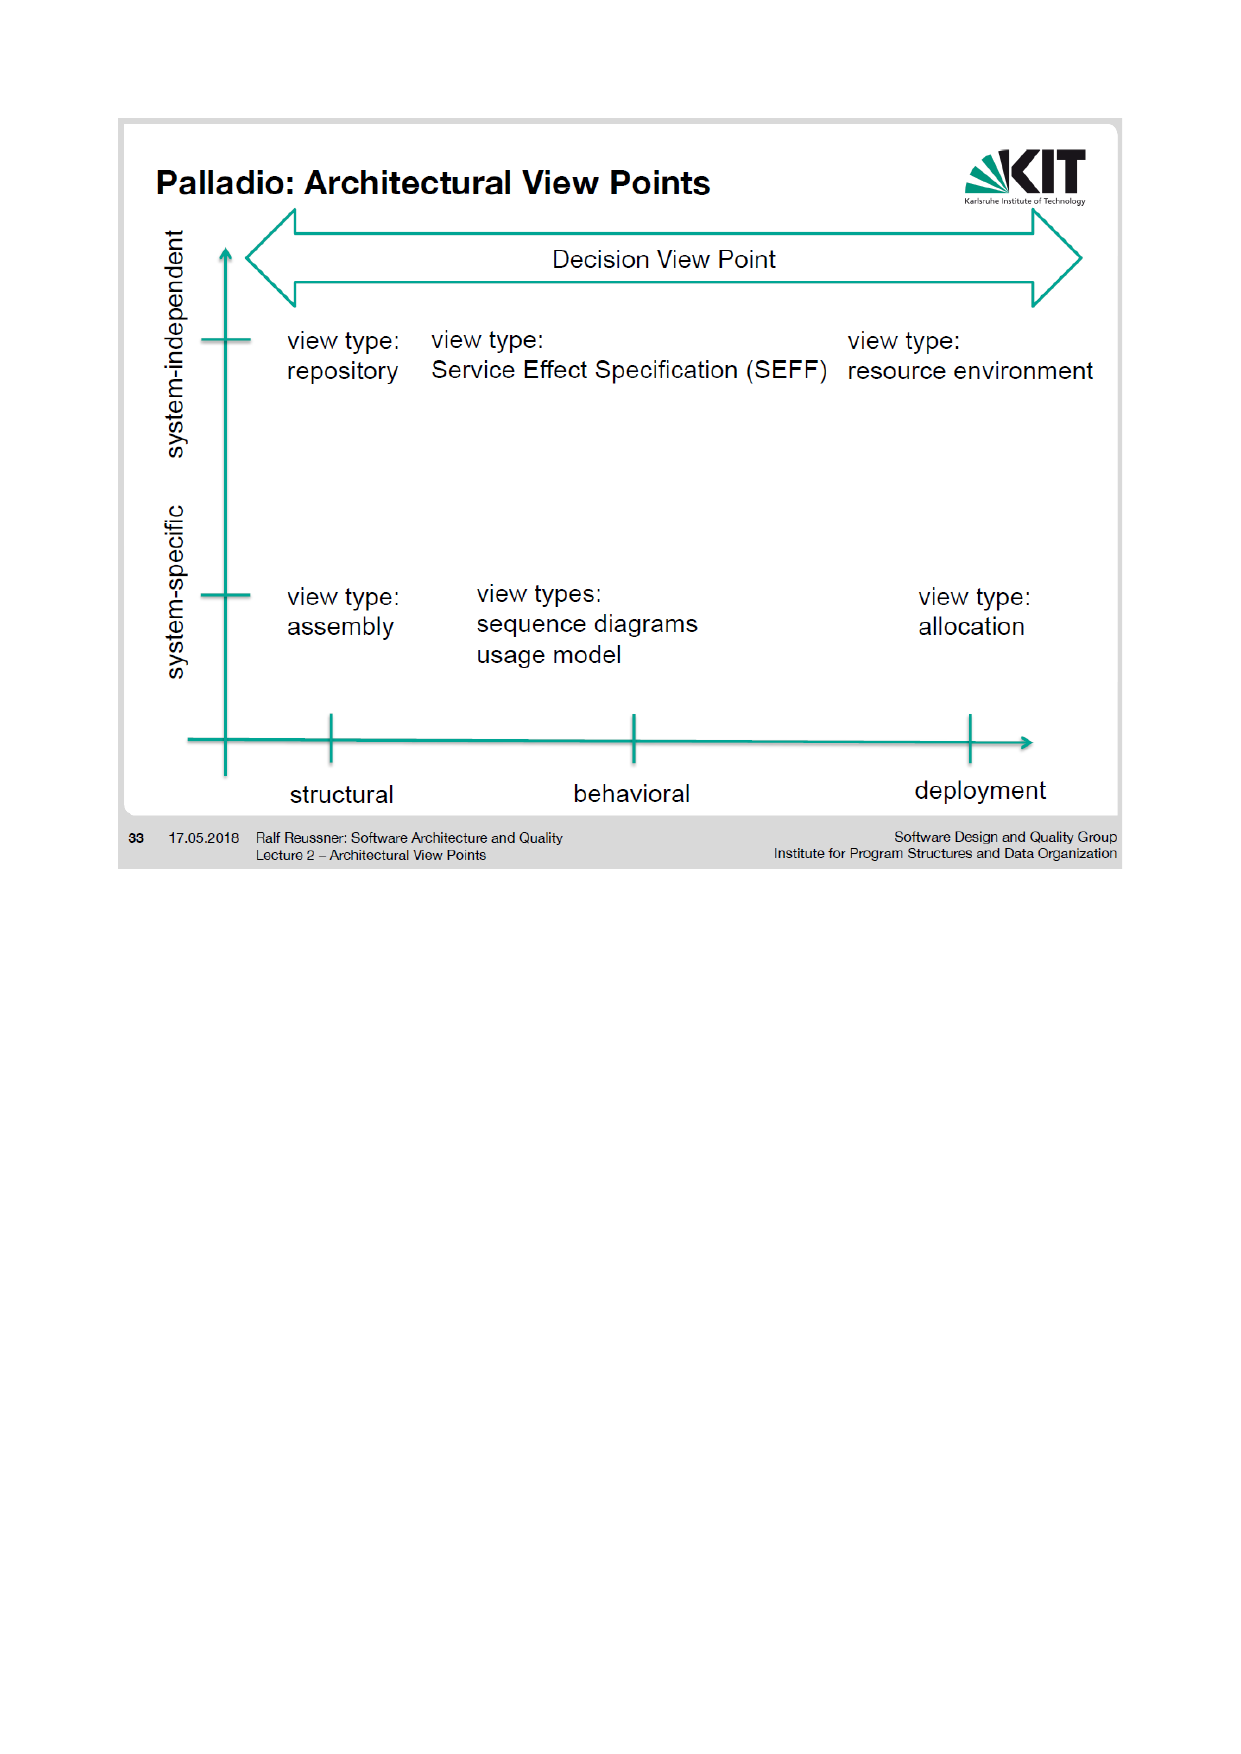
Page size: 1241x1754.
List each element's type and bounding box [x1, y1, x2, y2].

picture [118, 118, 1123, 869]
